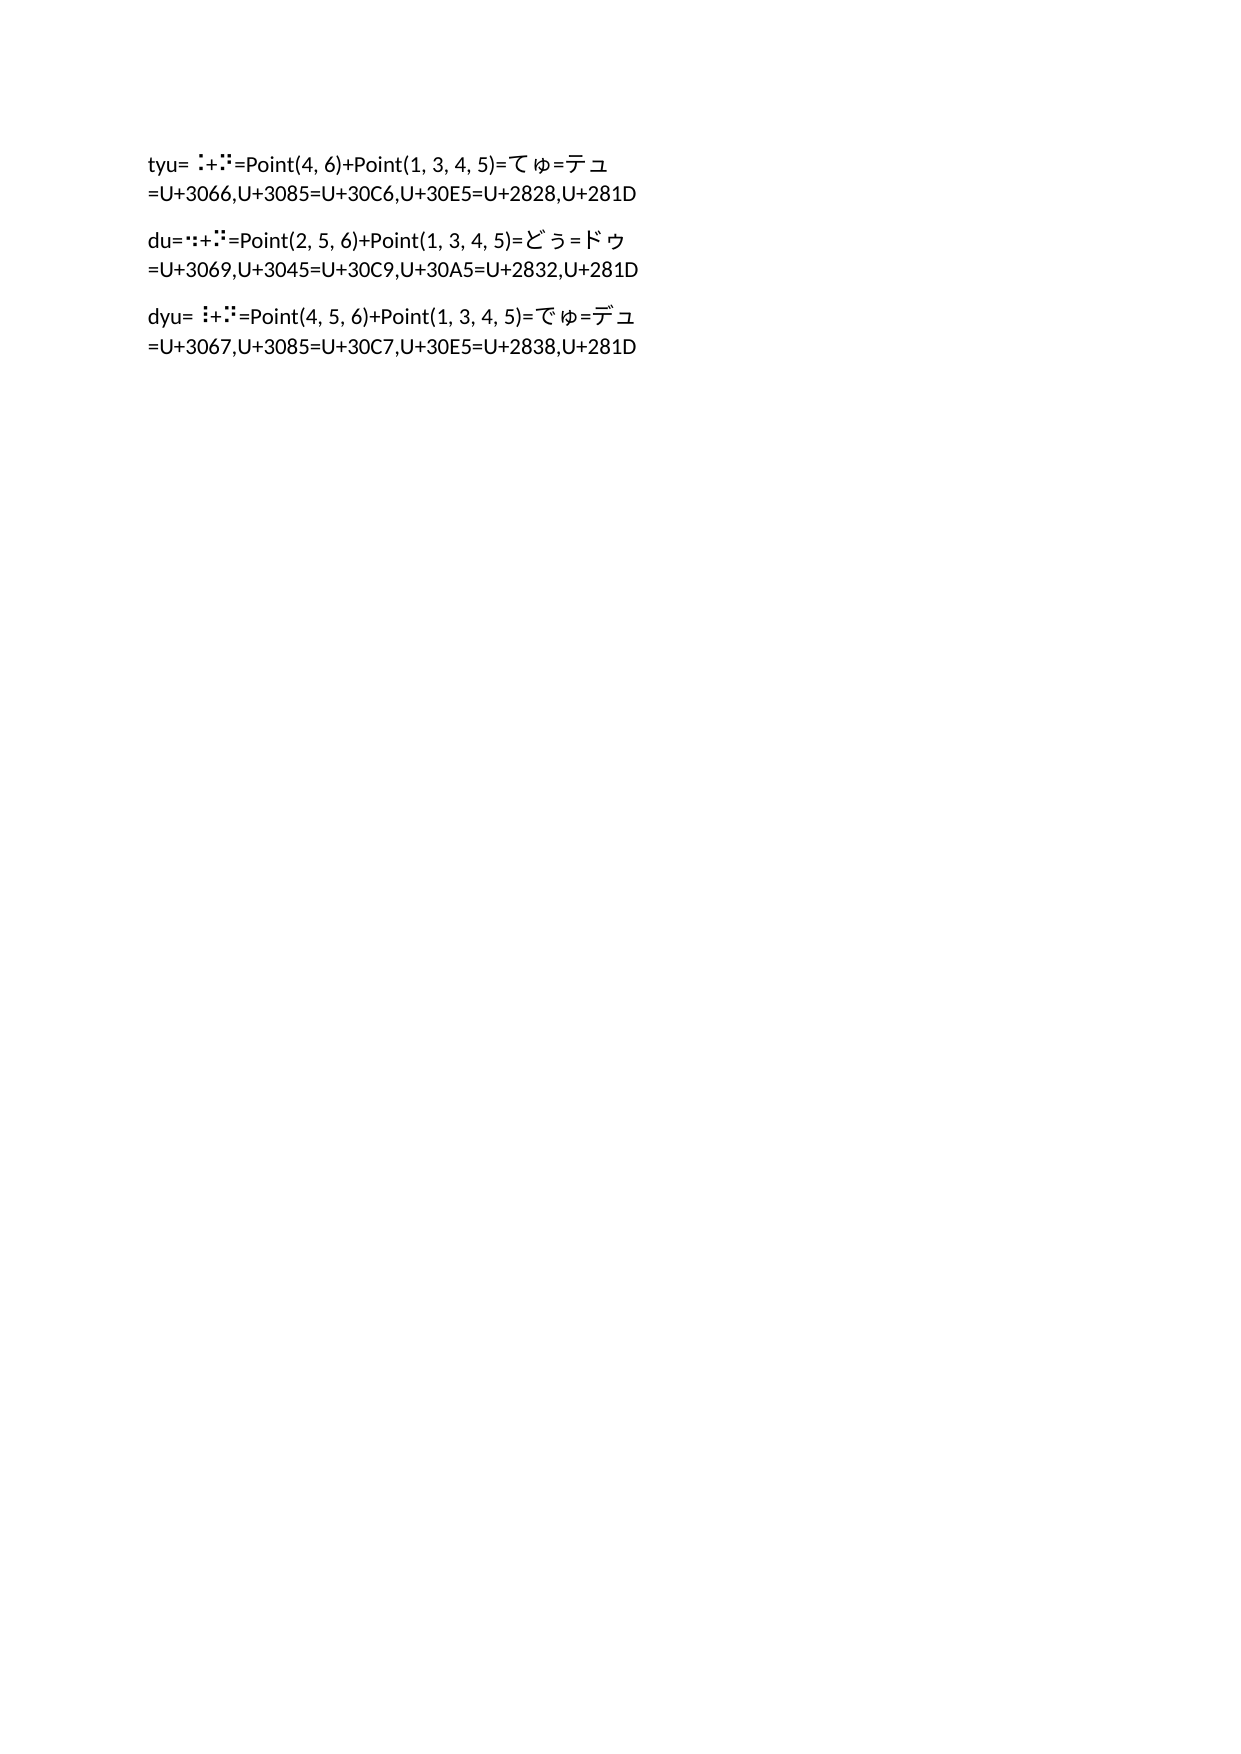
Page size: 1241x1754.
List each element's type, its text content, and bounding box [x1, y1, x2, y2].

text du=⠲+⠝=Point(2, 5, 6)+Point(1, 3, 4, 5)=どぅ=ドゥ=U+3069,U+3045=U+30C9,U+30A5=U+2832,U+281D [148, 224, 1093, 283]
text dyu=⠸+⠝=Point(4, 5, 6)+Point(1, 3, 4, 5)=でゅ=デュ=U+3067,U+3085=U+30C7,U+30E5=U+2838,U+281D [148, 300, 1093, 360]
text tyu=⠨+⠝=Point(4, 6)+Point(1, 3, 4, 5)=てゅ=テュ=U+3066,U+3085=U+30C6,U+30E5=U+2828,U+281D [148, 148, 1093, 207]
